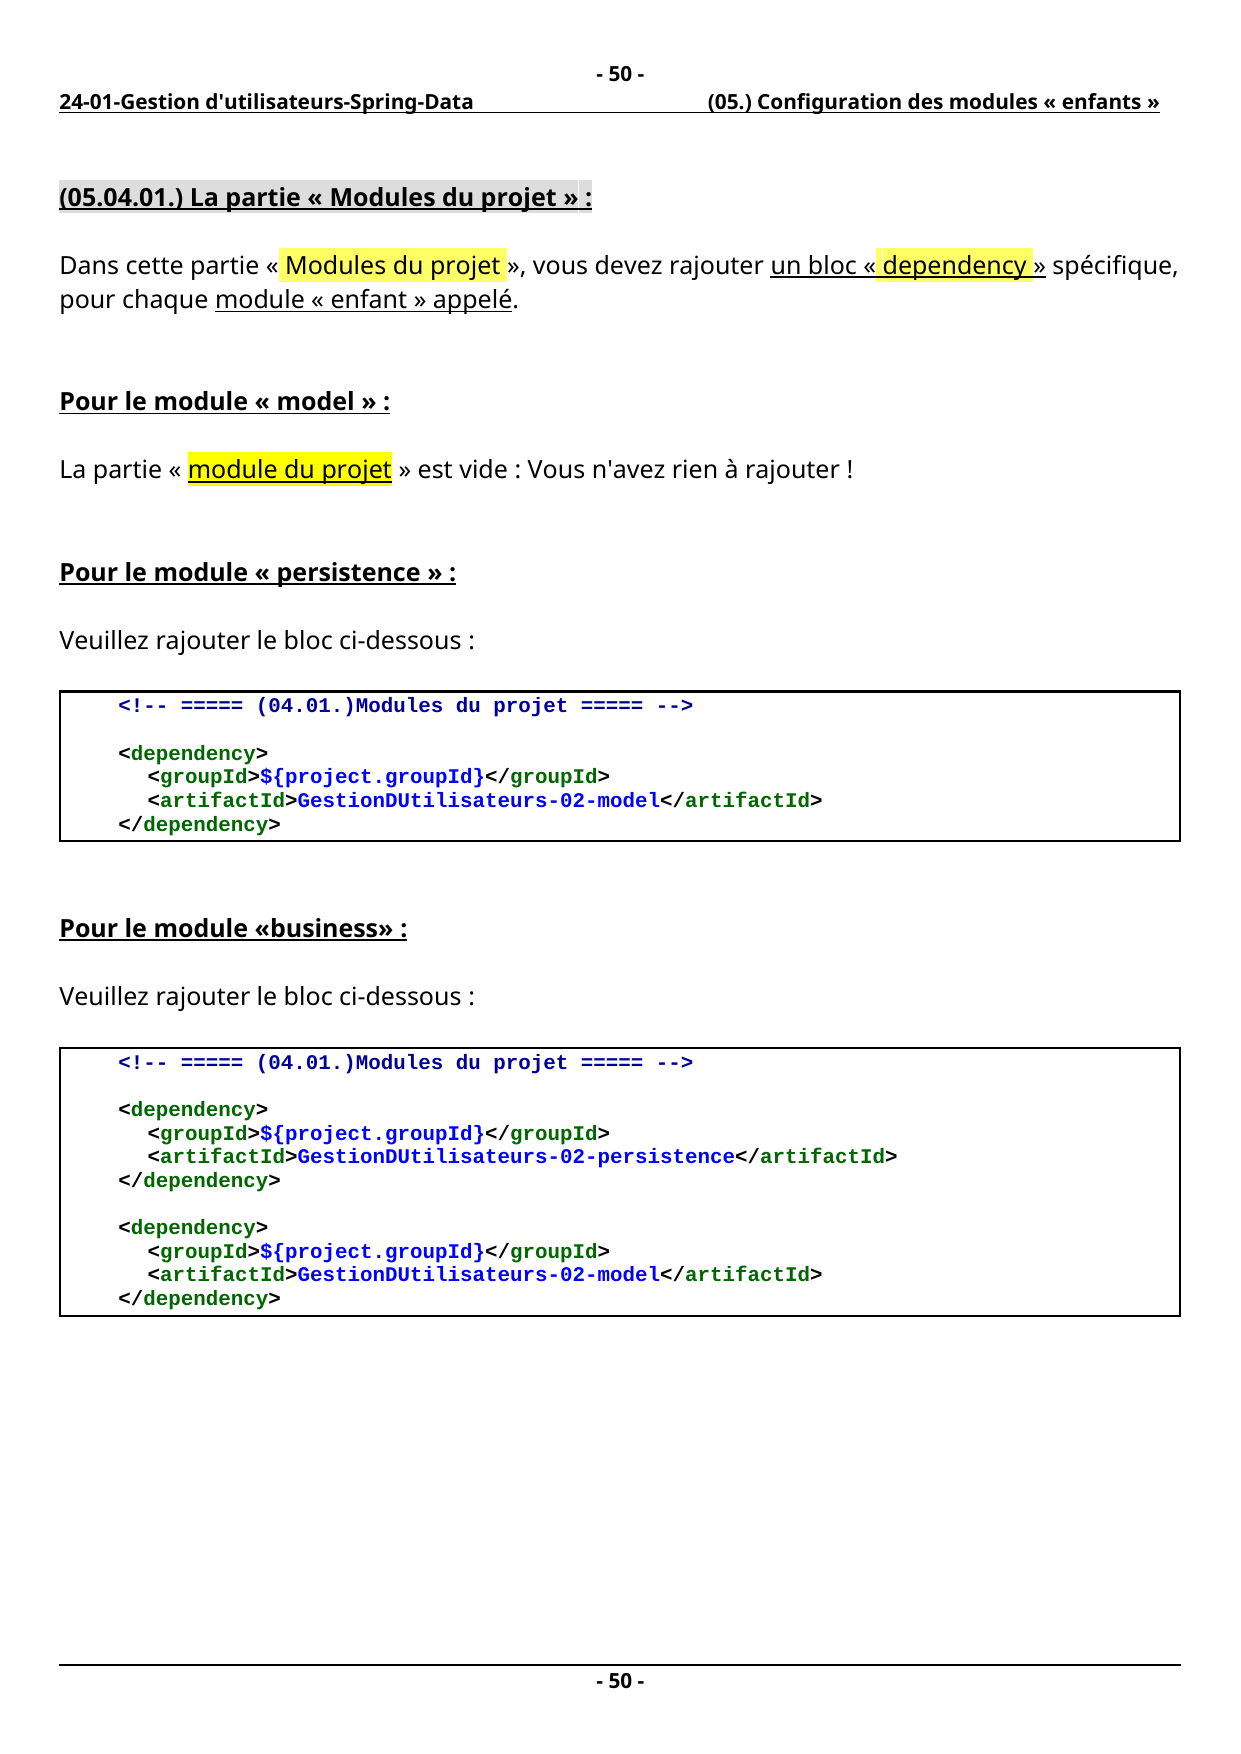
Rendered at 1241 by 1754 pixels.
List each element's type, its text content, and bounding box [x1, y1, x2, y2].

text <dependency> <groupId>${project.groupId}</groupId> <artifactId>GestionDUtilisateurs-02-model</artifactId> </dependency> [61, 1212, 1179, 1315]
text <!-- ===== (04.01.)Modules du projet ===== --> [61, 693, 1179, 714]
text <dependency> <groupId>${project.groupId}</groupId> <artifactId>GestionDUtilisateurs-02-model</artifactId> </dependency> [61, 714, 1179, 840]
text Pour le module « persistence » : [59, 554, 1181, 588]
text <!-- ===== (04.01.)Modules du projet ===== --> [61, 1049, 1179, 1070]
text Pour le module « model » : [59, 384, 1181, 418]
text (05.04.01.) La partie « Modules du projet » : [59, 179, 1181, 213]
text Veuillez rajouter le bloc ci-dessous : [59, 622, 1181, 656]
text Dans cette partie « Modules du projet », vous devez rajouter un bloc « dependency » spécifique, pour chaque module « enfant » appelé. [59, 248, 1181, 316]
text La partie « module du projet » est vide : Vous n'avez rien à rajouter ! [59, 452, 1181, 486]
text <dependency> <groupId>${project.groupId}</groupId> <artifactId>GestionDUtilisateurs-02-persistence</artifactId> </dependency> [61, 1070, 1179, 1193]
text Pour le module «business» : [59, 910, 1181, 944]
text Veuillez rajouter le bloc ci-dessous : [59, 978, 1181, 1013]
